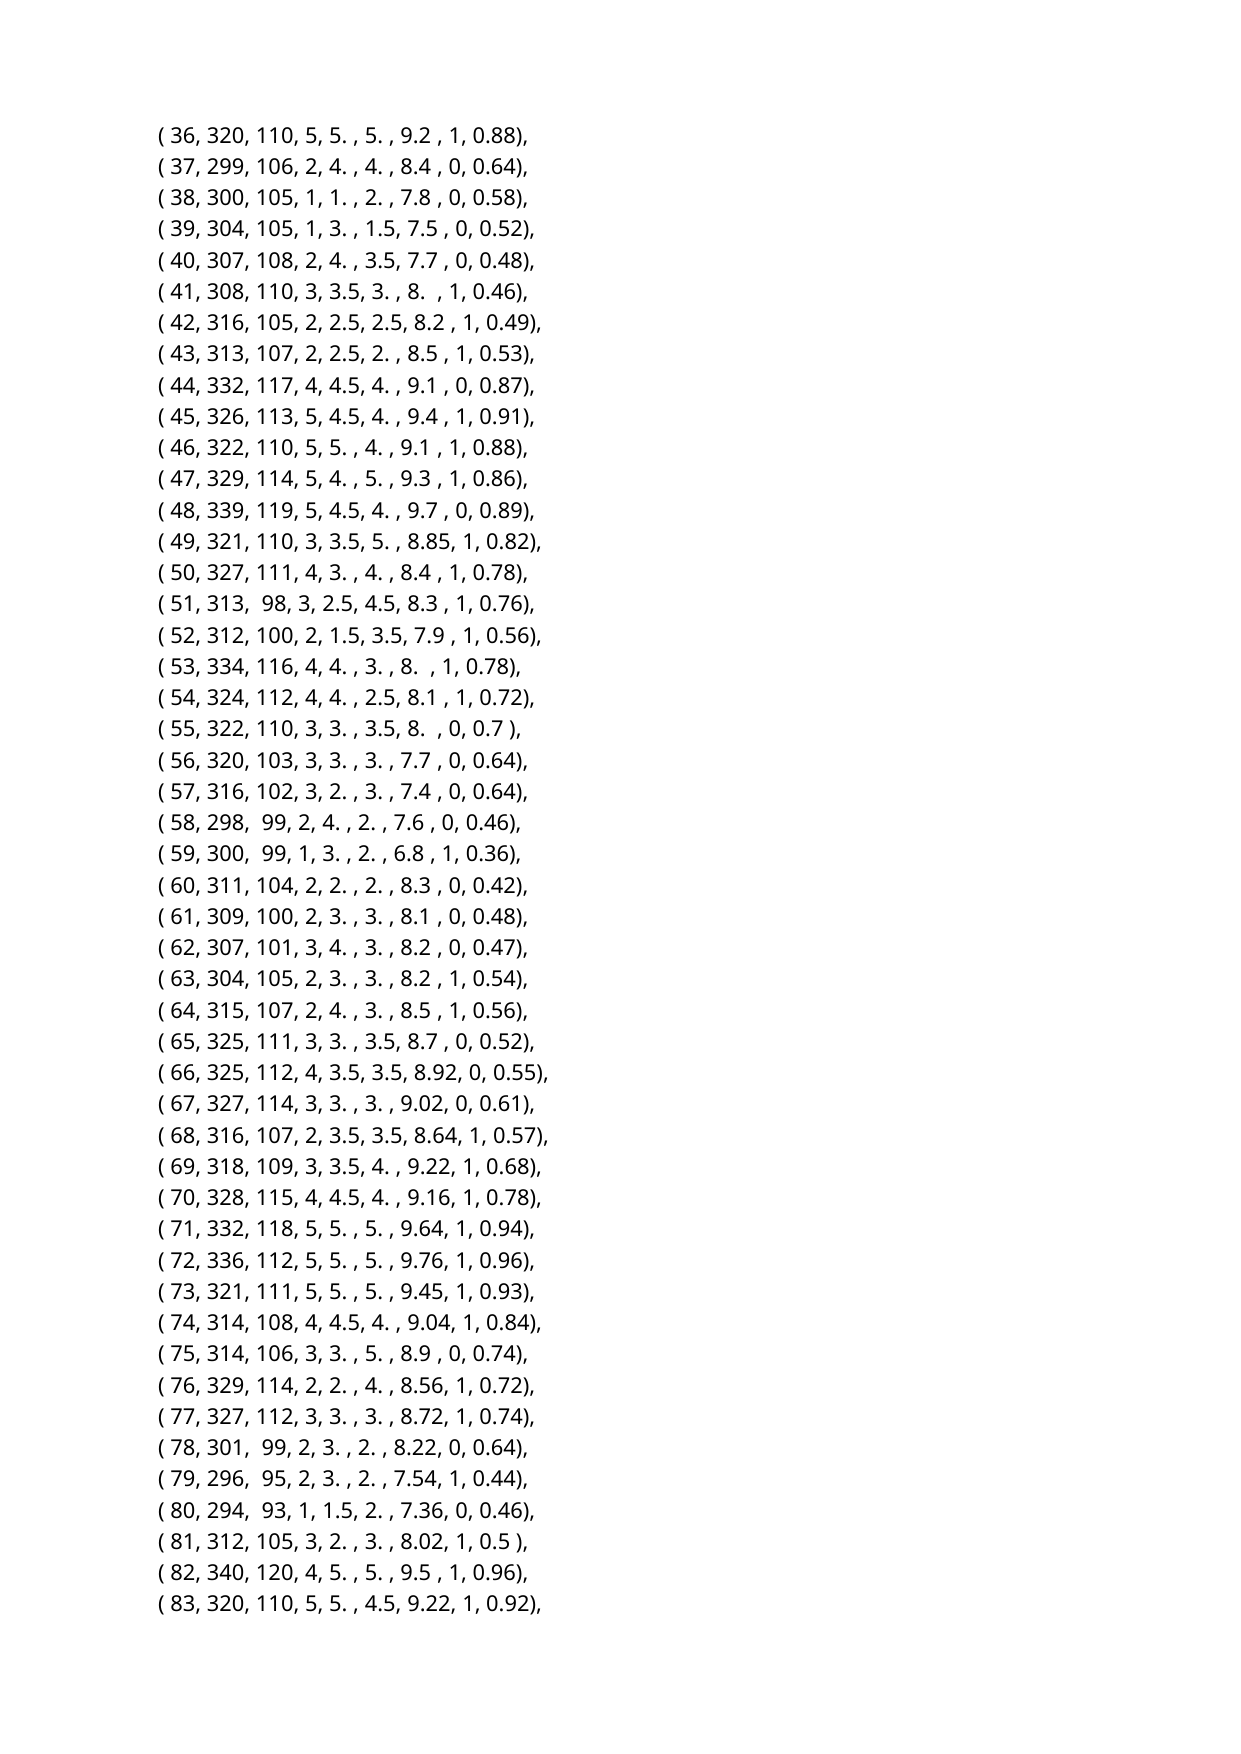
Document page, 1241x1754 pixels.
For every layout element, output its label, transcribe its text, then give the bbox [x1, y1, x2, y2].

text ( 73, 321, 111, 5, 5. , 5. , 9.45, 1, 0.93), [118, 1274, 1122, 1306]
text ( 45, 326, 113, 5, 4.5, 4. , 9.4 , 1, 0.91), [118, 399, 1122, 431]
text ( 66, 325, 112, 4, 3.5, 3.5, 8.92, 0, 0.55), [118, 1056, 1122, 1087]
text ( 40, 307, 108, 2, 4. , 3.5, 7.7 , 0, 0.48), [118, 243, 1122, 274]
text ( 68, 316, 107, 2, 3.5, 3.5, 8.64, 1, 0.57), [118, 1118, 1122, 1149]
text ( 44, 332, 117, 4, 4.5, 4. , 9.1 , 0, 0.87), [118, 368, 1122, 399]
text ( 82, 340, 120, 4, 5. , 5. , 9.5 , 1, 0.96), [118, 1556, 1122, 1587]
text ( 65, 325, 111, 3, 3. , 3.5, 8.7 , 0, 0.52), [118, 1024, 1122, 1056]
text ( 56, 320, 103, 3, 3. , 3. , 7.7 , 0, 0.64), [118, 743, 1122, 774]
text ( 79, 296, 95, 2, 3. , 2. , 7.54, 1, 0.44), [118, 1462, 1122, 1493]
text ( 74, 314, 108, 4, 4.5, 4. , 9.04, 1, 0.84), [118, 1306, 1122, 1337]
text ( 81, 312, 105, 3, 2. , 3. , 8.02, 1, 0.5 ), [118, 1524, 1122, 1556]
text ( 43, 313, 107, 2, 2.5, 2. , 8.5 , 1, 0.53), [118, 337, 1122, 368]
text ( 72, 336, 112, 5, 5. , 5. , 9.76, 1, 0.96), [118, 1243, 1122, 1274]
text ( 38, 300, 105, 1, 1. , 2. , 7.8 , 0, 0.58), [118, 181, 1122, 212]
text ( 55, 322, 110, 3, 3. , 3.5, 8. , 0, 0.7 ), [118, 712, 1122, 743]
text ( 39, 304, 105, 1, 3. , 1.5, 7.5 , 0, 0.52), [118, 212, 1122, 243]
text ( 71, 332, 118, 5, 5. , 5. , 9.64, 1, 0.94), [118, 1212, 1122, 1243]
text ( 78, 301, 99, 2, 3. , 2. , 8.22, 0, 0.64), [118, 1431, 1122, 1462]
text ( 77, 327, 112, 3, 3. , 3. , 8.72, 1, 0.74), [118, 1399, 1122, 1431]
text ( 46, 322, 110, 5, 5. , 4. , 9.1 , 1, 0.88), [118, 431, 1122, 462]
text ( 52, 312, 100, 2, 1.5, 3.5, 7.9 , 1, 0.56), [118, 618, 1122, 649]
text ( 75, 314, 106, 3, 3. , 5. , 8.9 , 0, 0.74), [118, 1337, 1122, 1368]
text ( 62, 307, 101, 3, 4. , 3. , 8.2 , 0, 0.47), [118, 931, 1122, 962]
text ( 58, 298, 99, 2, 4. , 2. , 7.6 , 0, 0.46), [118, 806, 1122, 837]
text ( 51, 313, 98, 3, 2.5, 4.5, 8.3 , 1, 0.76), [118, 587, 1122, 618]
text ( 37, 299, 106, 2, 4. , 4. , 8.4 , 0, 0.64), [118, 149, 1122, 181]
text ( 64, 315, 107, 2, 4. , 3. , 8.5 , 1, 0.56), [118, 993, 1122, 1024]
text ( 42, 316, 105, 2, 2.5, 2.5, 8.2 , 1, 0.49), [118, 306, 1122, 337]
text ( 54, 324, 112, 4, 4. , 2.5, 8.1 , 1, 0.72), [118, 681, 1122, 712]
text ( 63, 304, 105, 2, 3. , 3. , 8.2 , 1, 0.54), [118, 962, 1122, 993]
text ( 80, 294, 93, 1, 1.5, 2. , 7.36, 0, 0.46), [118, 1493, 1122, 1524]
text ( 67, 327, 114, 3, 3. , 3. , 9.02, 0, 0.61), [118, 1087, 1122, 1118]
text ( 53, 334, 116, 4, 4. , 3. , 8. , 1, 0.78), [118, 649, 1122, 681]
text ( 83, 320, 110, 5, 5. , 4.5, 9.22, 1, 0.92), [118, 1587, 1122, 1618]
text ( 76, 329, 114, 2, 2. , 4. , 8.56, 1, 0.72), [118, 1368, 1122, 1399]
text ( 50, 327, 111, 4, 3. , 4. , 8.4 , 1, 0.78), [118, 556, 1122, 587]
text ( 41, 308, 110, 3, 3.5, 3. , 8. , 1, 0.46), [118, 274, 1122, 306]
text ( 61, 309, 100, 2, 3. , 3. , 8.1 , 0, 0.48), [118, 899, 1122, 931]
text ( 47, 329, 114, 5, 4. , 5. , 9.3 , 1, 0.86), [118, 462, 1122, 493]
text ( 57, 316, 102, 3, 2. , 3. , 7.4 , 0, 0.64), [118, 774, 1122, 806]
text ( 59, 300, 99, 1, 3. , 2. , 6.8 , 1, 0.36), [118, 837, 1122, 868]
text ( 36, 320, 110, 5, 5. , 5. , 9.2 , 1, 0.88), [118, 118, 1122, 149]
text ( 69, 318, 109, 3, 3.5, 4. , 9.22, 1, 0.68), [118, 1149, 1122, 1181]
text ( 49, 321, 110, 3, 3.5, 5. , 8.85, 1, 0.82), [118, 524, 1122, 556]
text ( 48, 339, 119, 5, 4.5, 4. , 9.7 , 0, 0.89), [118, 493, 1122, 524]
text ( 60, 311, 104, 2, 2. , 2. , 8.3 , 0, 0.42), [118, 868, 1122, 899]
text ( 70, 328, 115, 4, 4.5, 4. , 9.16, 1, 0.78), [118, 1181, 1122, 1212]
